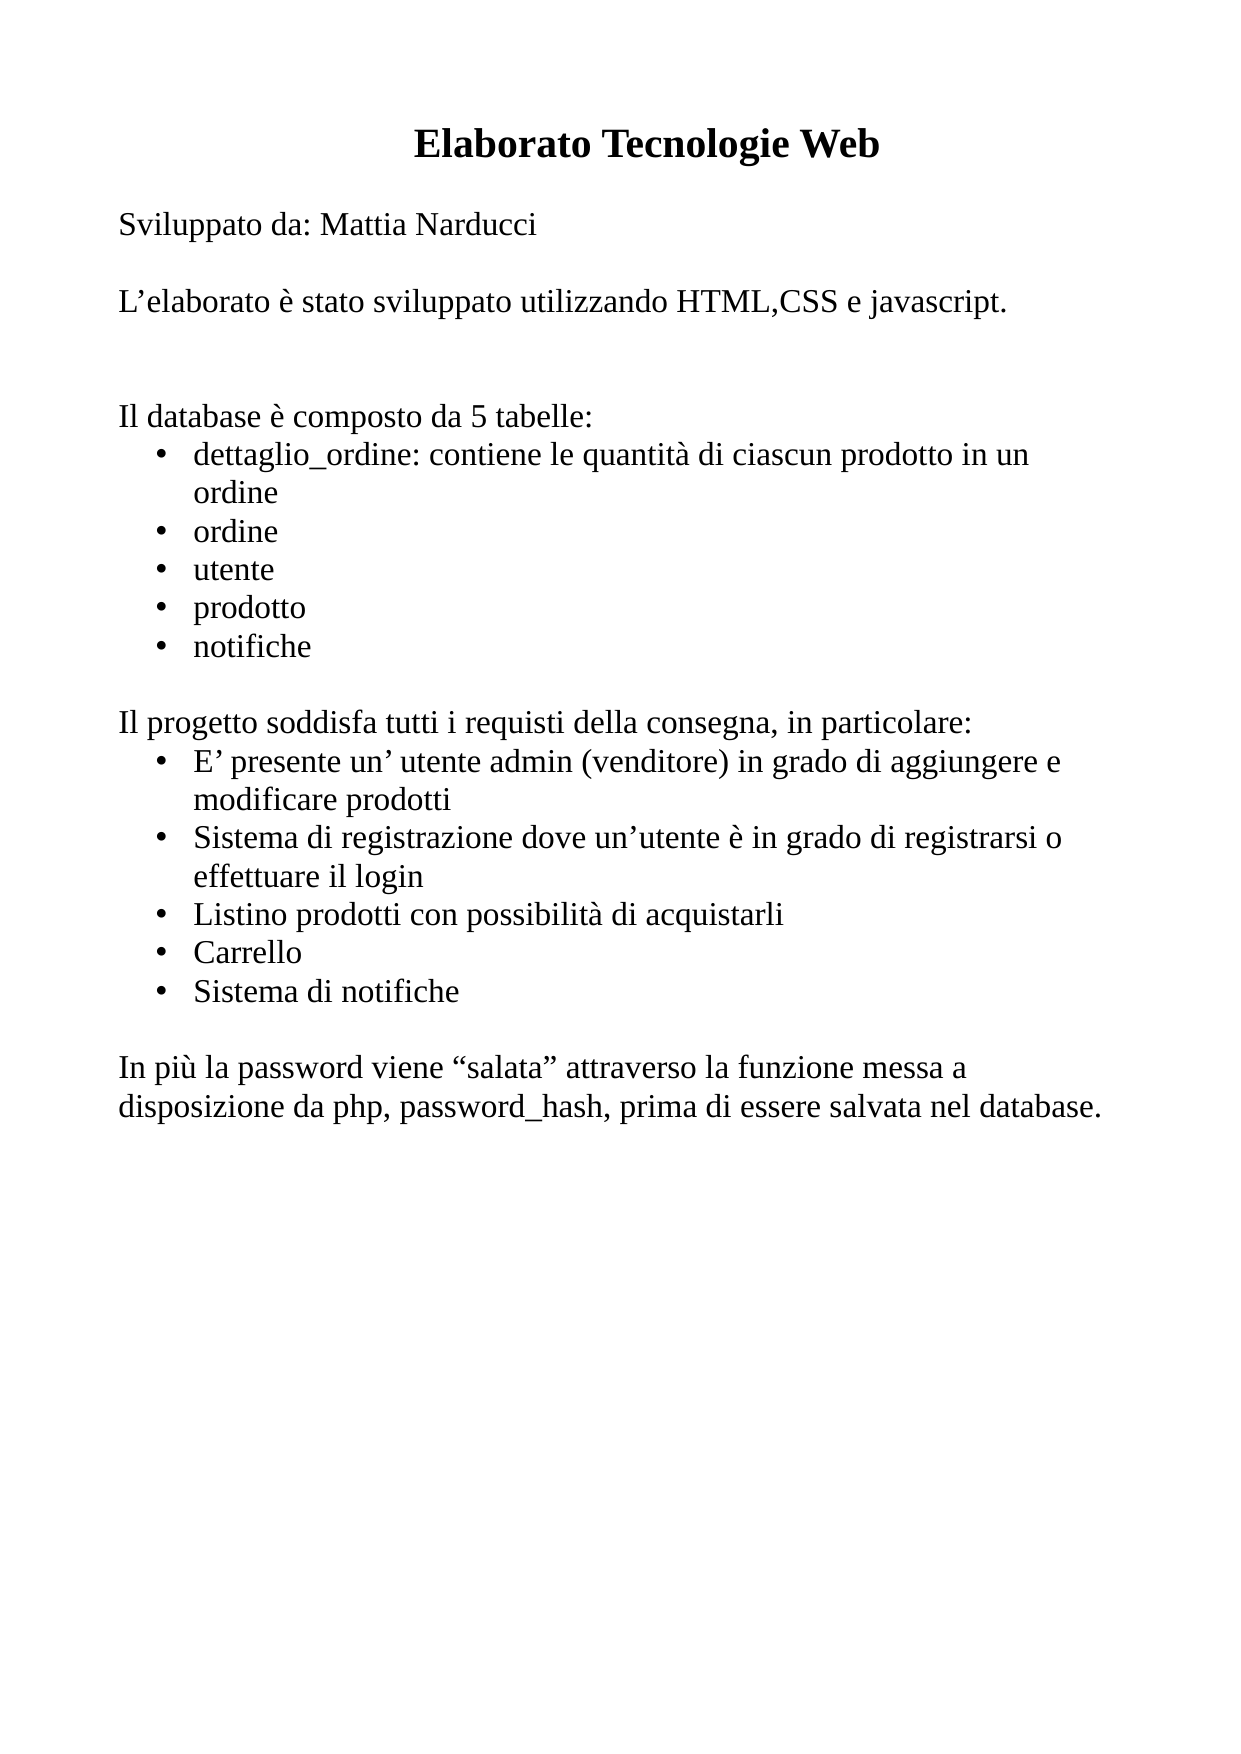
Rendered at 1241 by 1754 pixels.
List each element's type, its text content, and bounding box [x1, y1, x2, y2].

list ordine [156, 511, 1122, 549]
list dettaglio_ordine: contiene le quantità di ciascun prodotto in un ordine [156, 434, 1122, 511]
text Il database è composto da 5 tabelle: [118, 396, 1122, 434]
text Sviluppato da: Mattia Narducci [118, 204, 1122, 243]
list notifiche [156, 626, 1122, 664]
list Listino prodotti con possibilità di acquistarli [156, 894, 1122, 933]
list Sistema di registrazione dove un’utente è in grado di registrarsi o effettuare il login [156, 818, 1122, 894]
list prodotto [156, 588, 1122, 626]
text Il progetto soddisfa tutti i requisti della consegna, in particolare: [118, 703, 1122, 741]
list utente [156, 549, 1122, 588]
text In più la password viene “salata” attraverso la funzione messa a disposizione da php, password_hash, prima di essere salvata nel database. [118, 1048, 1122, 1124]
list Sistema di notifiche [156, 971, 1122, 1009]
text L’elaborato è stato sviluppato utilizzando HTML,CSS e javascript. [118, 281, 1122, 319]
list Carrello [156, 933, 1122, 971]
list E’ presente un’ utente admin (venditore) in grado di aggiungere e modificare prodotti [156, 741, 1122, 818]
text Elaborato Tecnologie Web [118, 118, 1122, 166]
